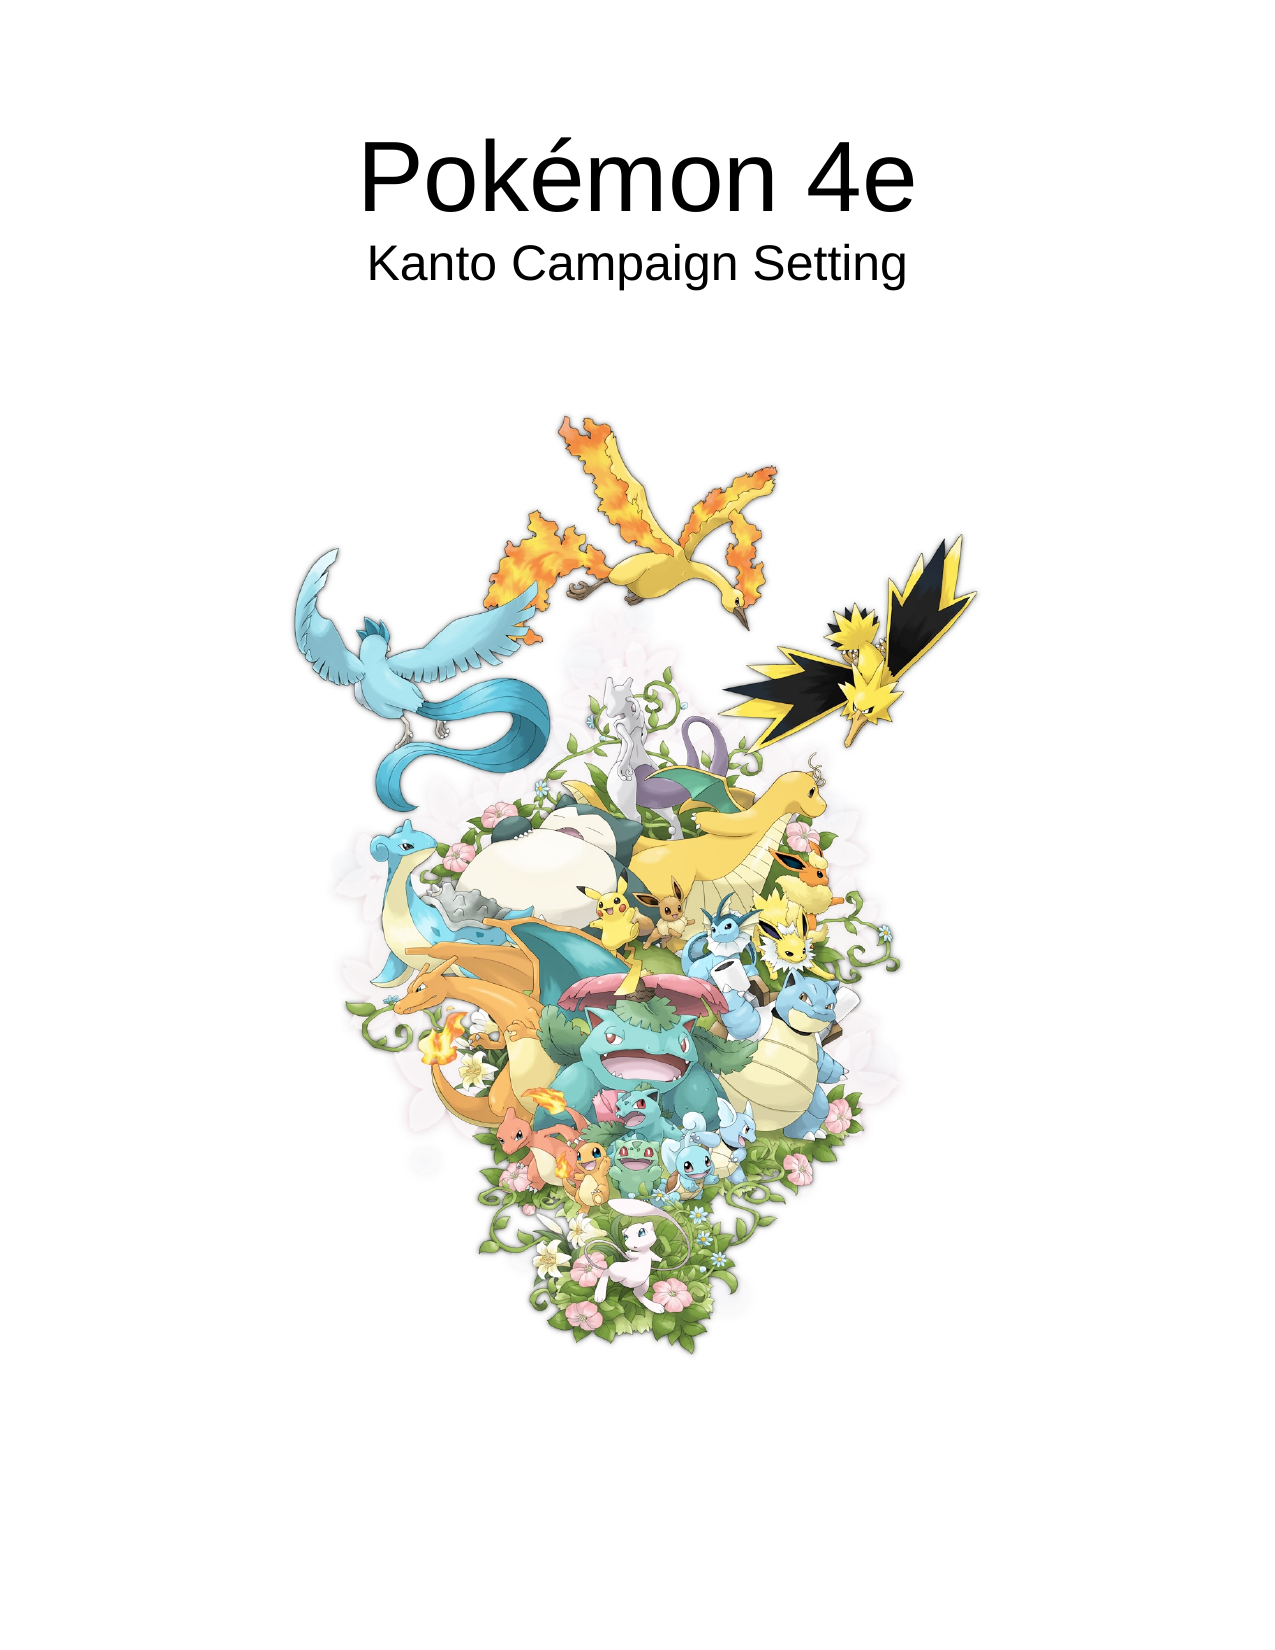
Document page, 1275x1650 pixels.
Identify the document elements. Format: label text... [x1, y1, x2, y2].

text Kanto Campaign Setting [118, 233, 1157, 291]
picture [272, 391, 1004, 1372]
text Pokémon 4e [118, 118, 1157, 233]
